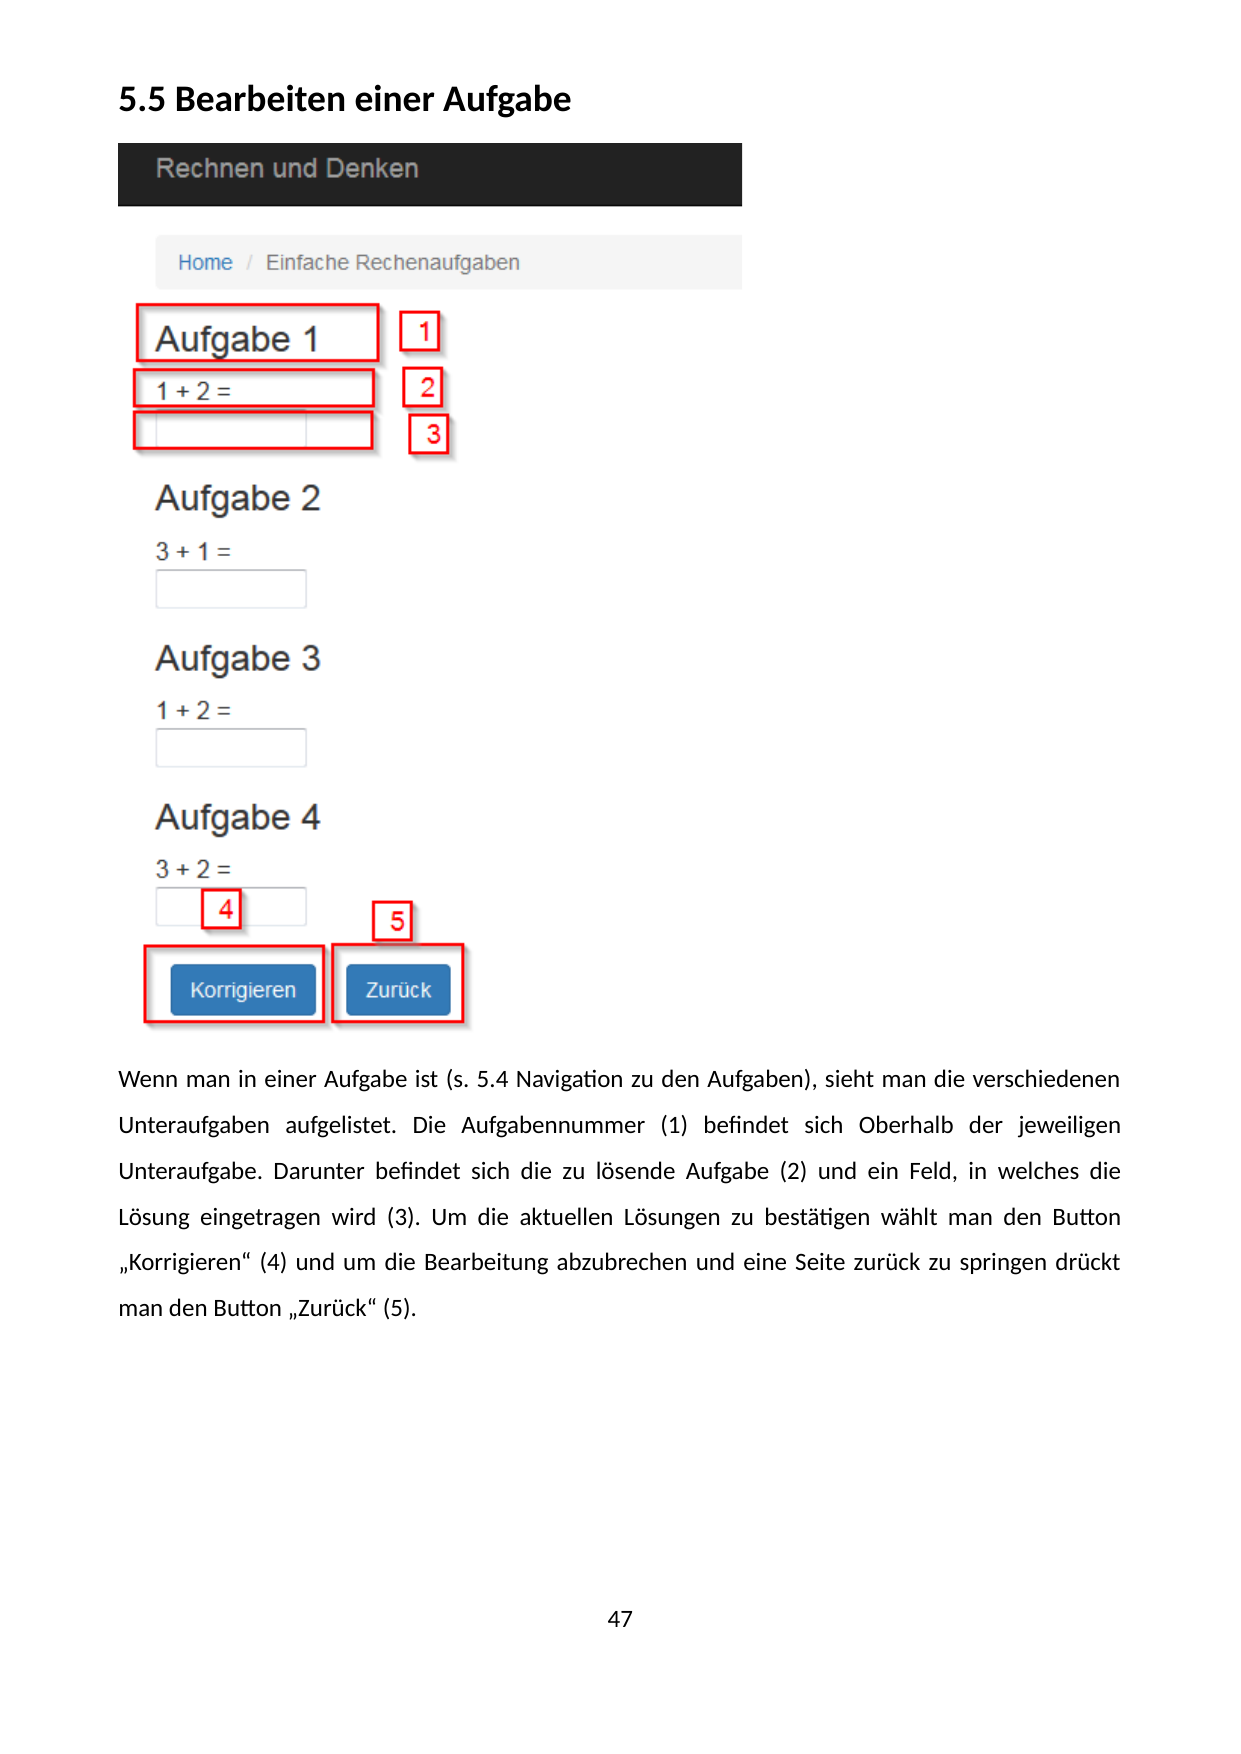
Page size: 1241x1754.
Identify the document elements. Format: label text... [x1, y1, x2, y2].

text Wenn man in einer Aufgabe ist (s. 5.4 Navigation zu den Aufgaben), sieht man die verschiedenen Unteraufgaben aufgelistet. Die Aufgabennummer (1) befindet sich Oberhalb der jeweiligen Unteraufgabe. Darunter befindet sich die zu lösende Aufgabe (2) und ein Feld, in welches die Lösung eingetragen wird (3). Um die aktuellen Lösungen zu bestätigen wählt man den Button „Korrigieren“ (4) und um die Bearbeitung abzubrechen und eine Seite zurück zu springen drückt man den Button „Zurück“ (5). [118, 1063, 1122, 1323]
subtitle 5.5 Bearbeiten einer Aufgabe [118, 75, 1122, 121]
